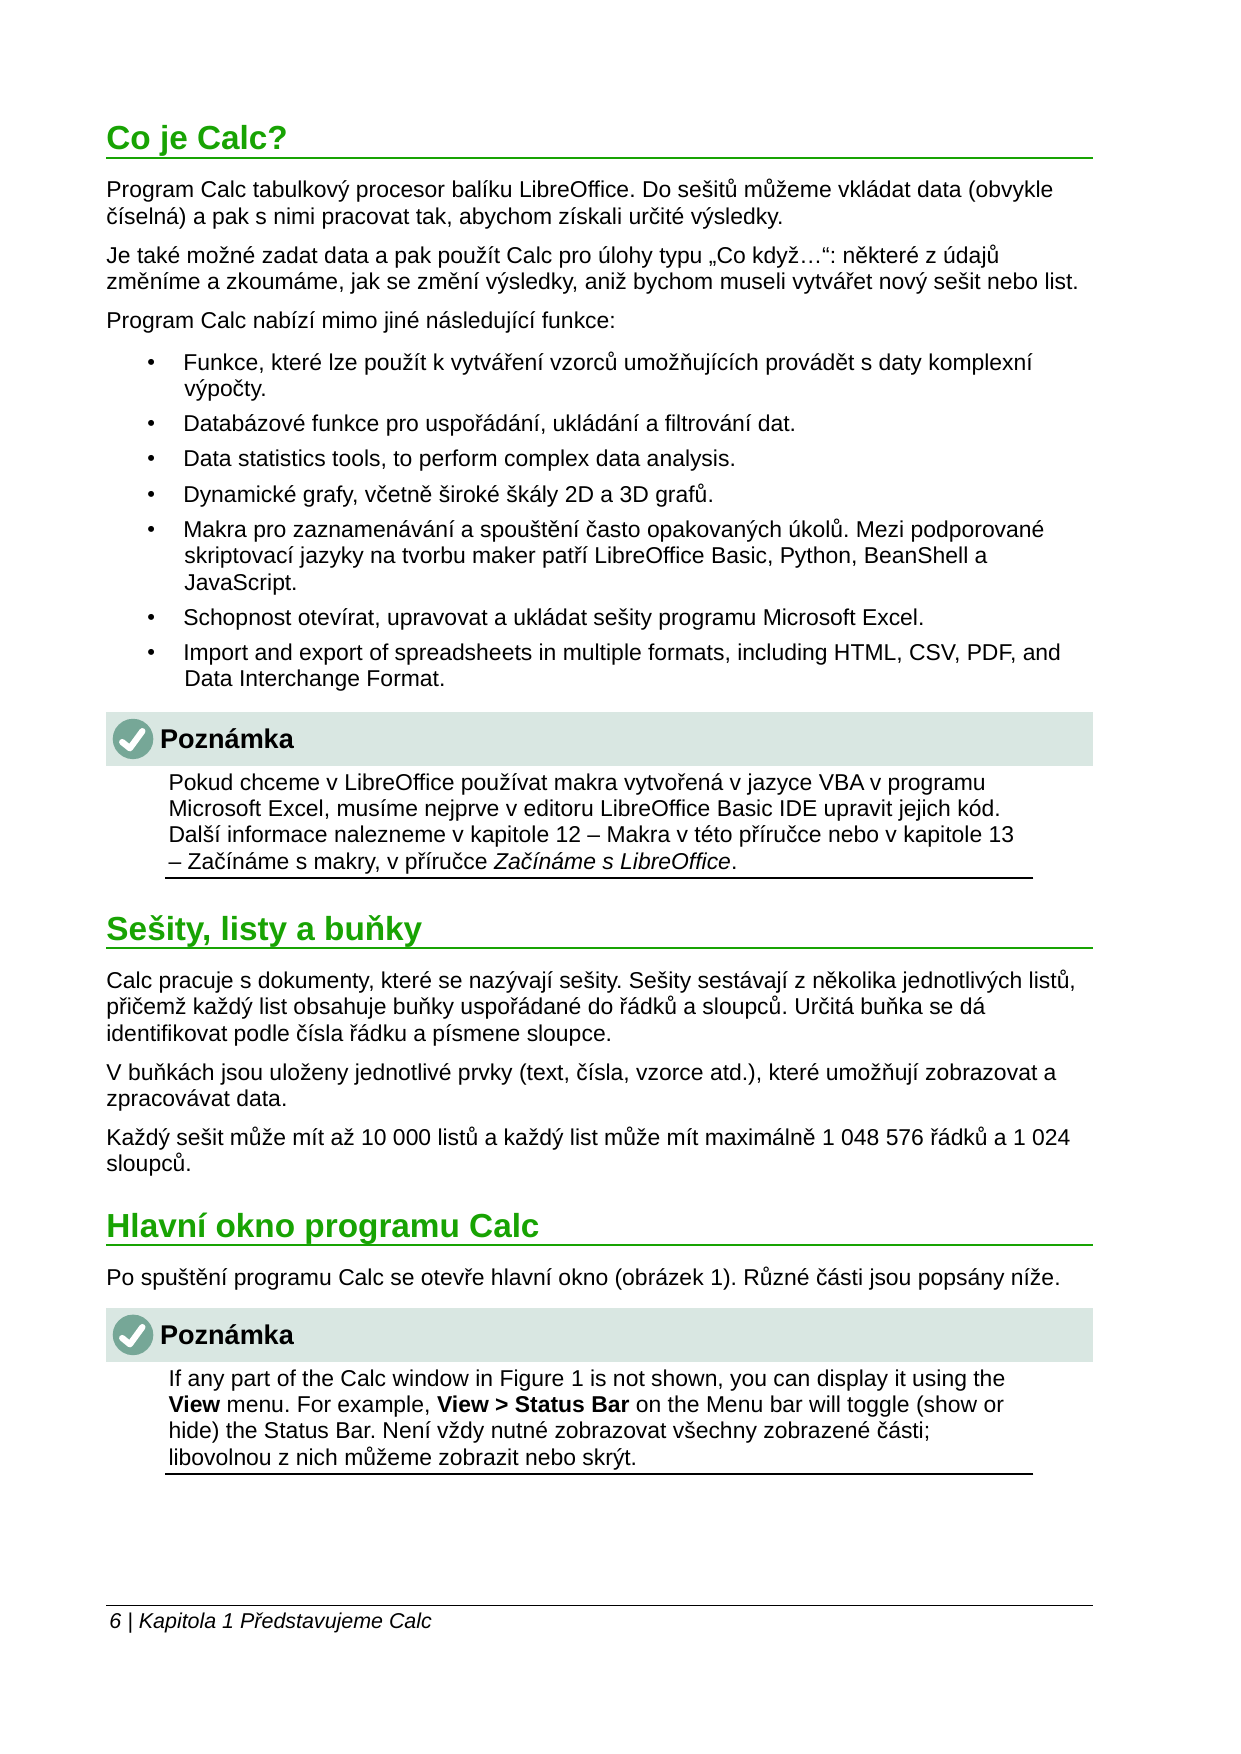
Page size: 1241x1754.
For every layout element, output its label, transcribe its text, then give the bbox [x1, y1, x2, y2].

list Program Calc nabízí mimo jiné následující funkce: [106, 307, 1093, 333]
list Data statistics tools, to perform complex data analysis. [144, 442, 1093, 472]
list Schopnost otevírat, upravovat a ukládat sešity programu Microsoft Excel. [144, 601, 1093, 630]
text Calc pracuje s dokumenty, které se nazývají sešity. Sešity sestávají z několika jednotlivých listů, přičemž každý list obsahuje buňky uspořádané do řádků a sloupců. Určitá buňka se dá identifikovat podle čísla řádku a písmene sloupce. [106, 967, 1093, 1046]
subtitle Poznámka [106, 1308, 1093, 1362]
text Je také možné zadat data a pak použít Calc pro úlohy typu „Co když…“: některé z údajů změníme a zkoumáme, jak se změní výsledky, aniž bychom museli vytvářet nový sešit nebo list. [106, 242, 1093, 294]
list Makra pro zaznamenávání a spouštění často opakovaných úkolů. Mezi podporované skriptovací jazyky na tvorbu maker patří LibreOffice Basic, Python, BeanShell a JavaScript. [144, 513, 1093, 595]
list Funkce, které lze použít k vytváření vzorců umožňujících provádět s daty komplexní výpočty. [144, 346, 1093, 401]
subtitle Sešity, listy a buňky [106, 909, 1093, 947]
subtitle Co je Calc? [106, 118, 1093, 157]
text Program Calc tabulkový procesor balíku LibreOffice. Do sešitů můžeme vkládat data (obvykle číselná) a pak s nimi pracovat tak, abychom získali určité výsledky. [106, 176, 1093, 229]
text Po spuštění programu Calc se otevře hlavní okno (obrázek 1). Různé části jsou popsány níže. [106, 1264, 1093, 1290]
text If any part of the Calc window in Figure 1 is not shown, you can display it using the View menu. For example, View > Status Bar on the Menu bar will toggle (show or hide) the Status Bar. Není vždy nutné zobrazovat všechny zobrazené části; libovolnou z nich můžeme zobrazit nebo skrýt. [165, 1362, 1033, 1473]
subtitle Poznámka [106, 712, 1093, 766]
list Databázové funkce pro uspořádání, ukládání a filtrování dat. [144, 407, 1093, 436]
text V buňkách jsou uloženy jednotlivé prvky (text, čísla, vzorce atd.), které umožňují zobrazovat a zpracovávat data. [106, 1058, 1093, 1111]
subtitle Hlavní okno programu Calc [106, 1206, 1093, 1244]
list Import and export of spreadsheets in multiple formats, including HTML, CSV, PDF, and Data Interchange Format. [144, 636, 1093, 694]
text Pokud chceme v LibreOffice používat makra vytvořená v jazyce VBA v programu Microsoft Excel, musíme nejprve v editoru LibreOffice Basic IDE upravit jejich kód. Další informace nalezneme v kapitole 12 – Makra v této příručce nebo v kapitole 13 – Začínáme s makry, v příručce Začínáme s LibreOffice. [165, 766, 1033, 877]
text Každý sešit může mít až 10 000 listů a každý list může mít maximálně 1 048 576 řádků a 1 024 sloupců. [106, 1124, 1093, 1176]
list Dynamické grafy, včetně široké škály 2D a 3D grafů. [144, 478, 1093, 507]
